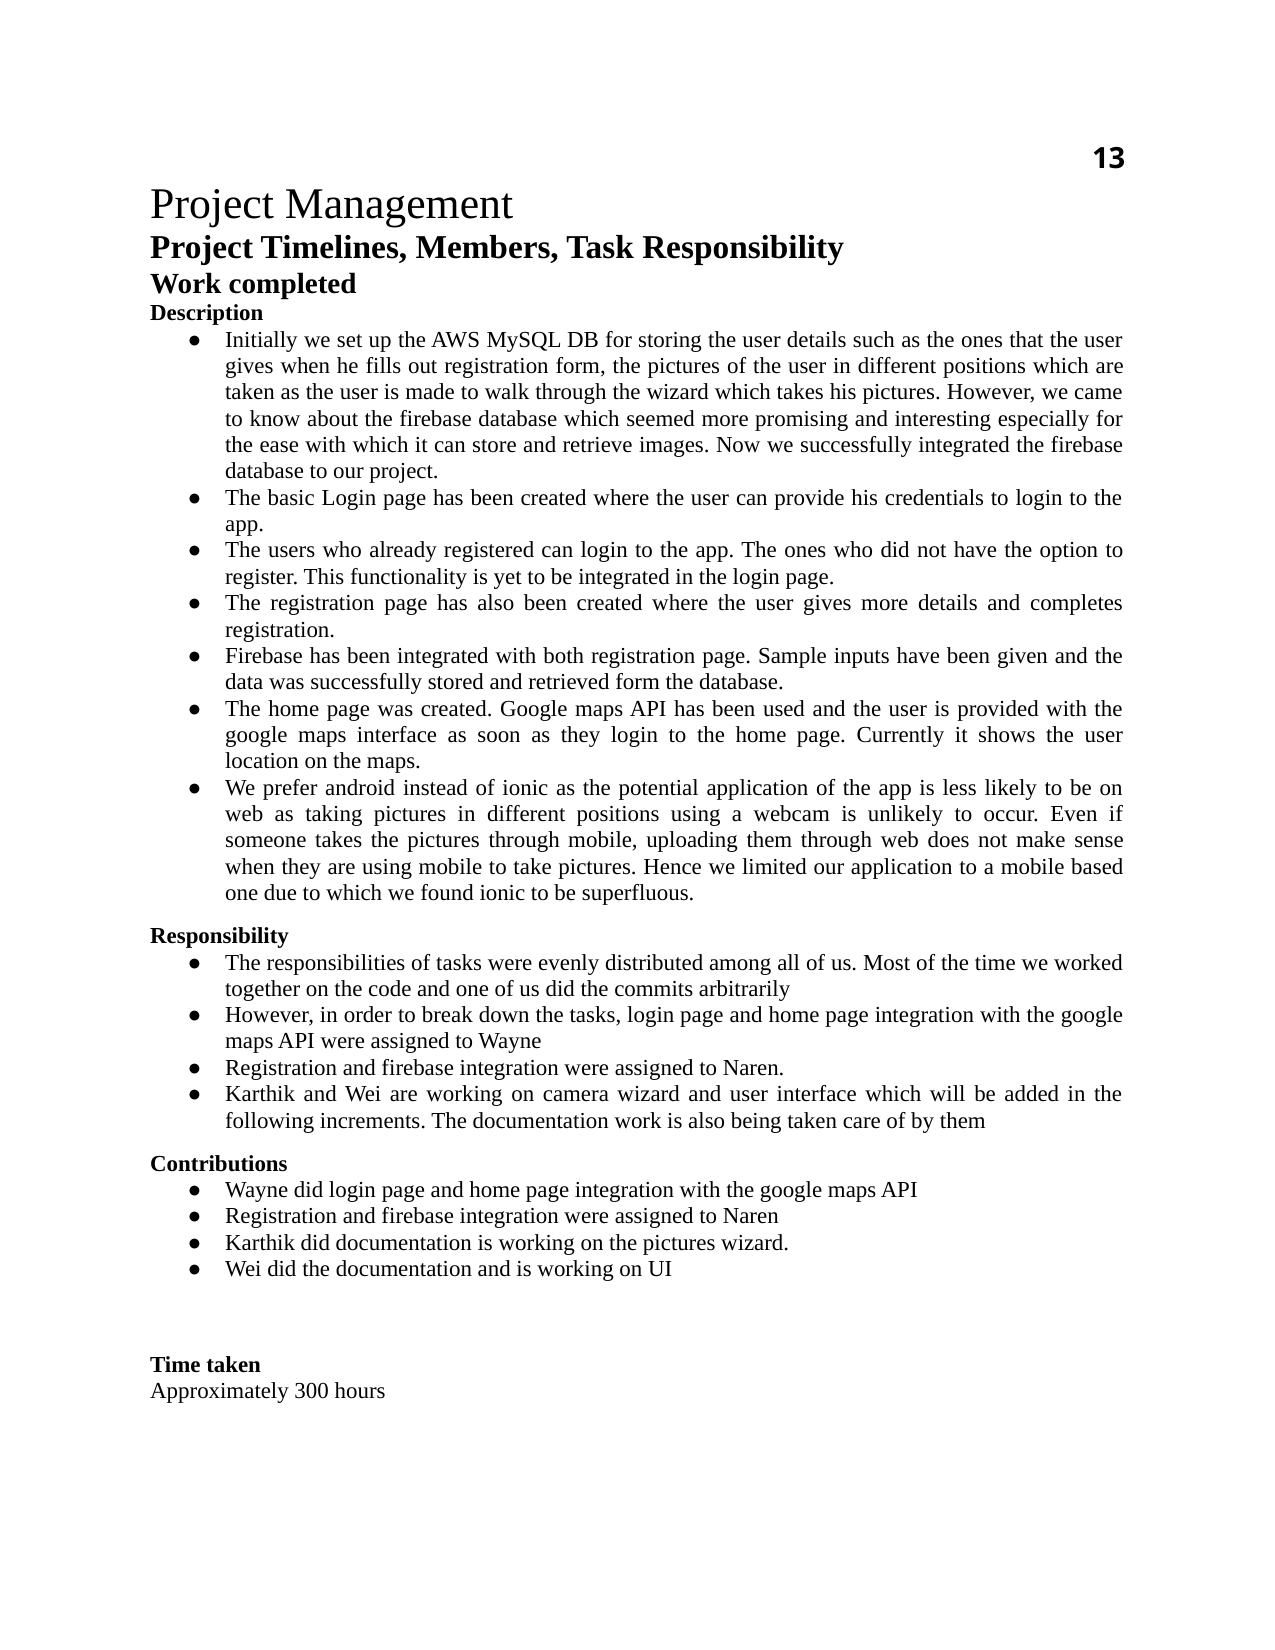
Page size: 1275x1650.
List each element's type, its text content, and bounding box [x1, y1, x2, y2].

list Registration and firebase integration were assigned to Naren [187, 1202, 1125, 1229]
text Contributions [150, 1150, 1125, 1176]
list The registration page has also been created where the user gives more details and completes registration. [187, 589, 1125, 642]
list The home page was created. Google maps API has been used and the user is provided with the google maps interface as soon as they login to the home page. Currently it shows the user location on the maps. [187, 695, 1125, 774]
list The responsibilities of tasks were evenly distributed among all of us. Most of the time we worked together on the code and one of us did the commits arbitrarily [187, 948, 1125, 1001]
list Firebase has been integrated with both registration page. Sample inputs have been given and the data was successfully stored and retrieved form the database. [187, 642, 1125, 695]
list Wei did the documentation and is working on UI [187, 1255, 1125, 1281]
list The users who already registered can login to the app. The ones who did not have the option to register. This functionality is yet to be integrated in the login page. [187, 537, 1125, 589]
list Karthik and Wei are working on camera wizard and user interface which will be added in the following increments. The documentation work is also being taken care of by them [187, 1080, 1125, 1133]
text Approximately 300 hours [150, 1377, 1125, 1403]
list Initially we set up the AWS MySQL DB for storing the user details such as the ones that the user gives when he fills out registration form, the pictures of the user in different positions which are taken as the user is made to walk through the wizard which takes his pictures. However, we came to know about the firebase database which seemed more promising and interesting especially for the ease with which it can store and retrieve images. Now we successfully integrated the firebase database to our project. [187, 326, 1125, 484]
list Karthik did documentation is working on the pictures wizard. [187, 1229, 1125, 1255]
list Wayne did login page and home page integration with the google maps API [187, 1176, 1125, 1202]
text Project Timelines, Members, Task Responsibility [150, 227, 1125, 266]
text Description [150, 299, 1125, 326]
text Project Management [150, 177, 1125, 227]
list We prefer android instead of ionic as the potential application of the app is less likely to be on web as taking pictures in different positions using a webcam is unlikely to occur. Even if someone takes the pictures through mobile, uploading them through web does not make sense when they are using mobile to take pictures. Hence we limited our application to a mobile based one due to which we found ionic to be superfluous. [187, 774, 1125, 906]
list However, in order to break down the tasks, login page and home page integration with the google maps API were assigned to Wayne [187, 1001, 1125, 1054]
text Responsibility [150, 922, 1125, 948]
list The basic Login page has been created where the user can provide his credentials to login to the app. [187, 484, 1125, 537]
text Time taken [150, 1351, 1125, 1377]
list Registration and firebase integration were assigned to Naren. [187, 1054, 1125, 1080]
text Work completed [150, 266, 1125, 299]
